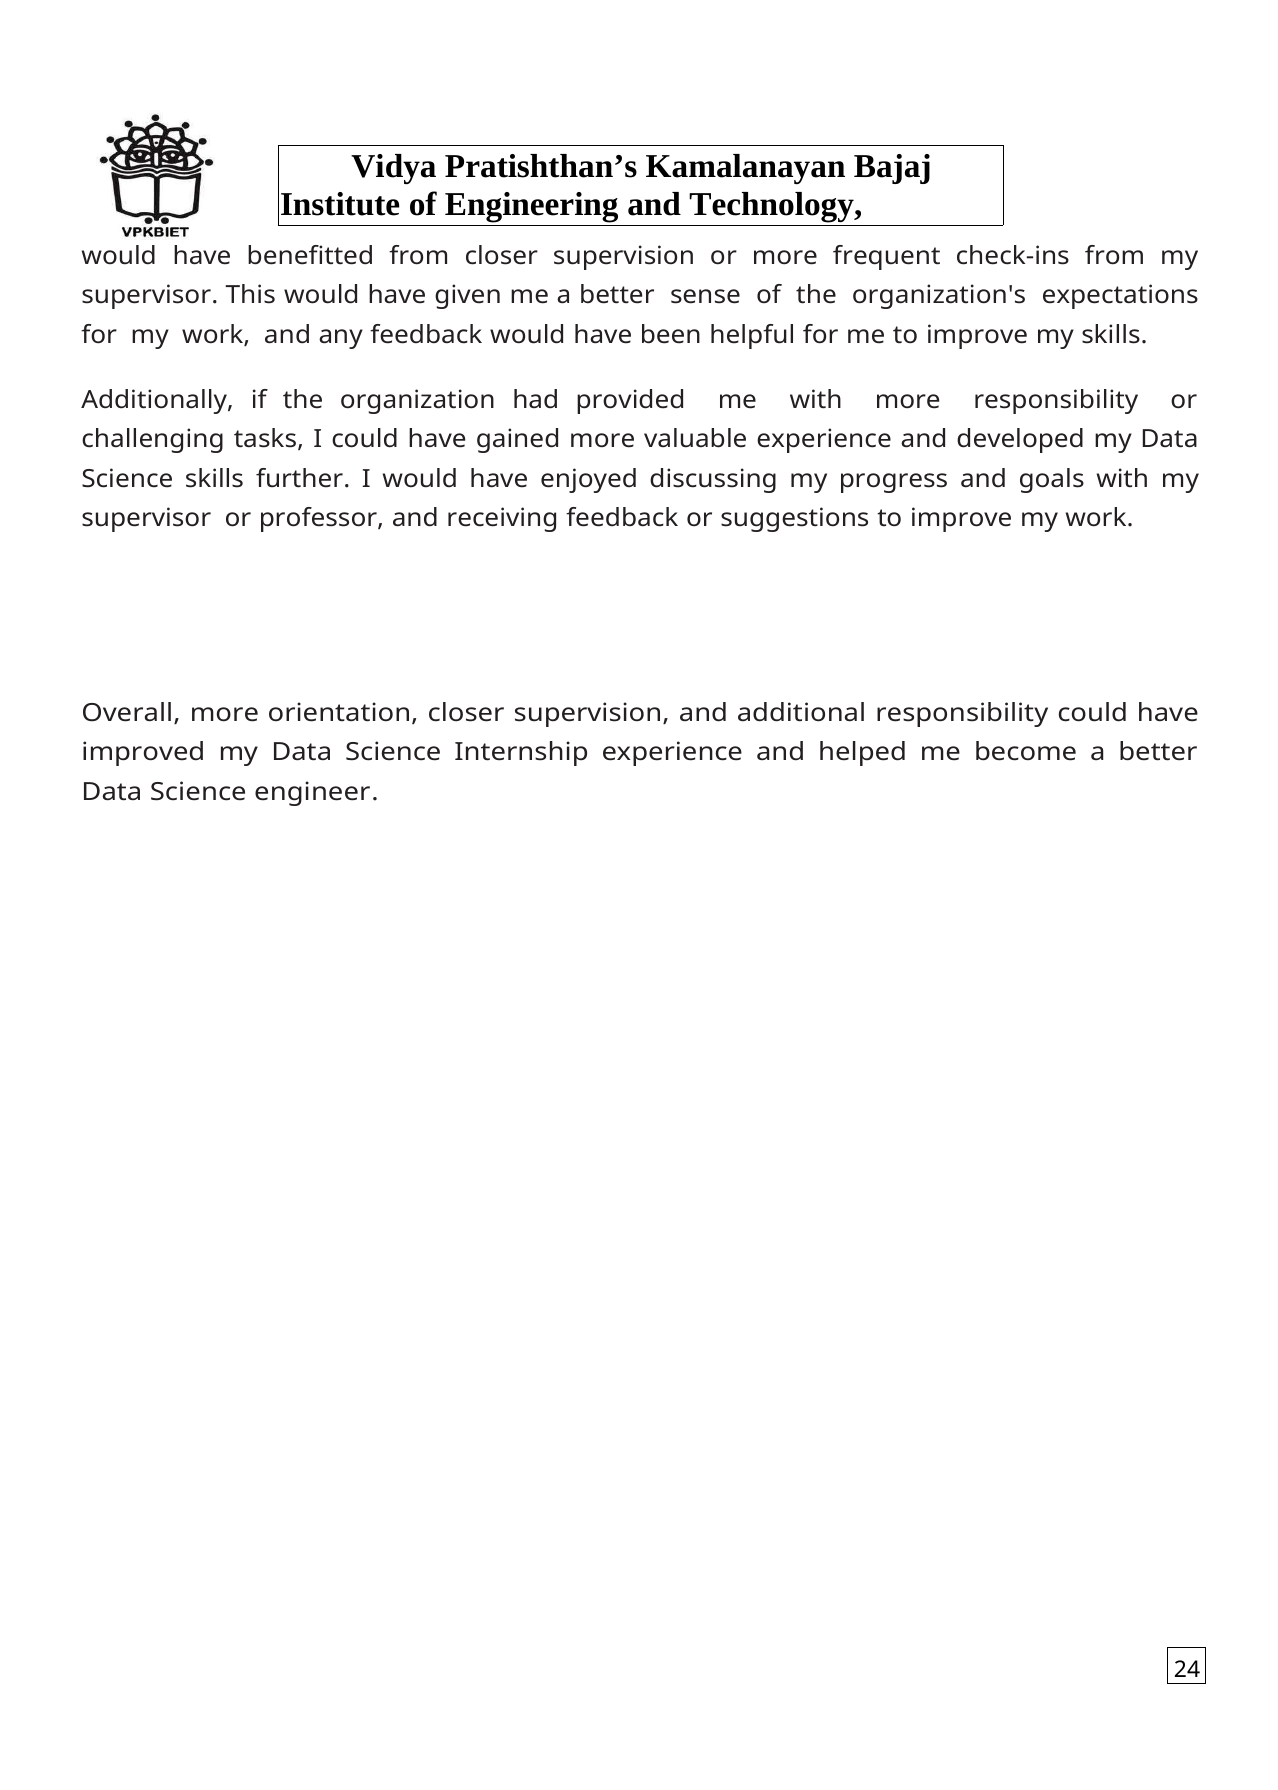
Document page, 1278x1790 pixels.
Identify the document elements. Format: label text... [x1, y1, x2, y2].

text Furthermore, since my internship lacked interaction sessions with the organization, I would have benefitted from closer supervision or more frequent check-ins from my supervisor. This would have given me a better sense of the organization's expectations for my work, and any feedback would have been helpful for me to improve my skills. [81, 237, 1199, 351]
text Overall, more orientation, closer supervision, and additional responsibility could have improved my Data Science Internship experience and helped me become a better Data Science engineer. [81, 694, 1199, 807]
text Additionally, if the organization had provided me with more responsibility or challenging tasks, I could have gained more valuable experience and developed my Data Science skills further. I would have enjoyed discussing my progress and goals with my supervisor or professor, and receiving feedback or suggestions to improve my work. [81, 381, 1199, 534]
